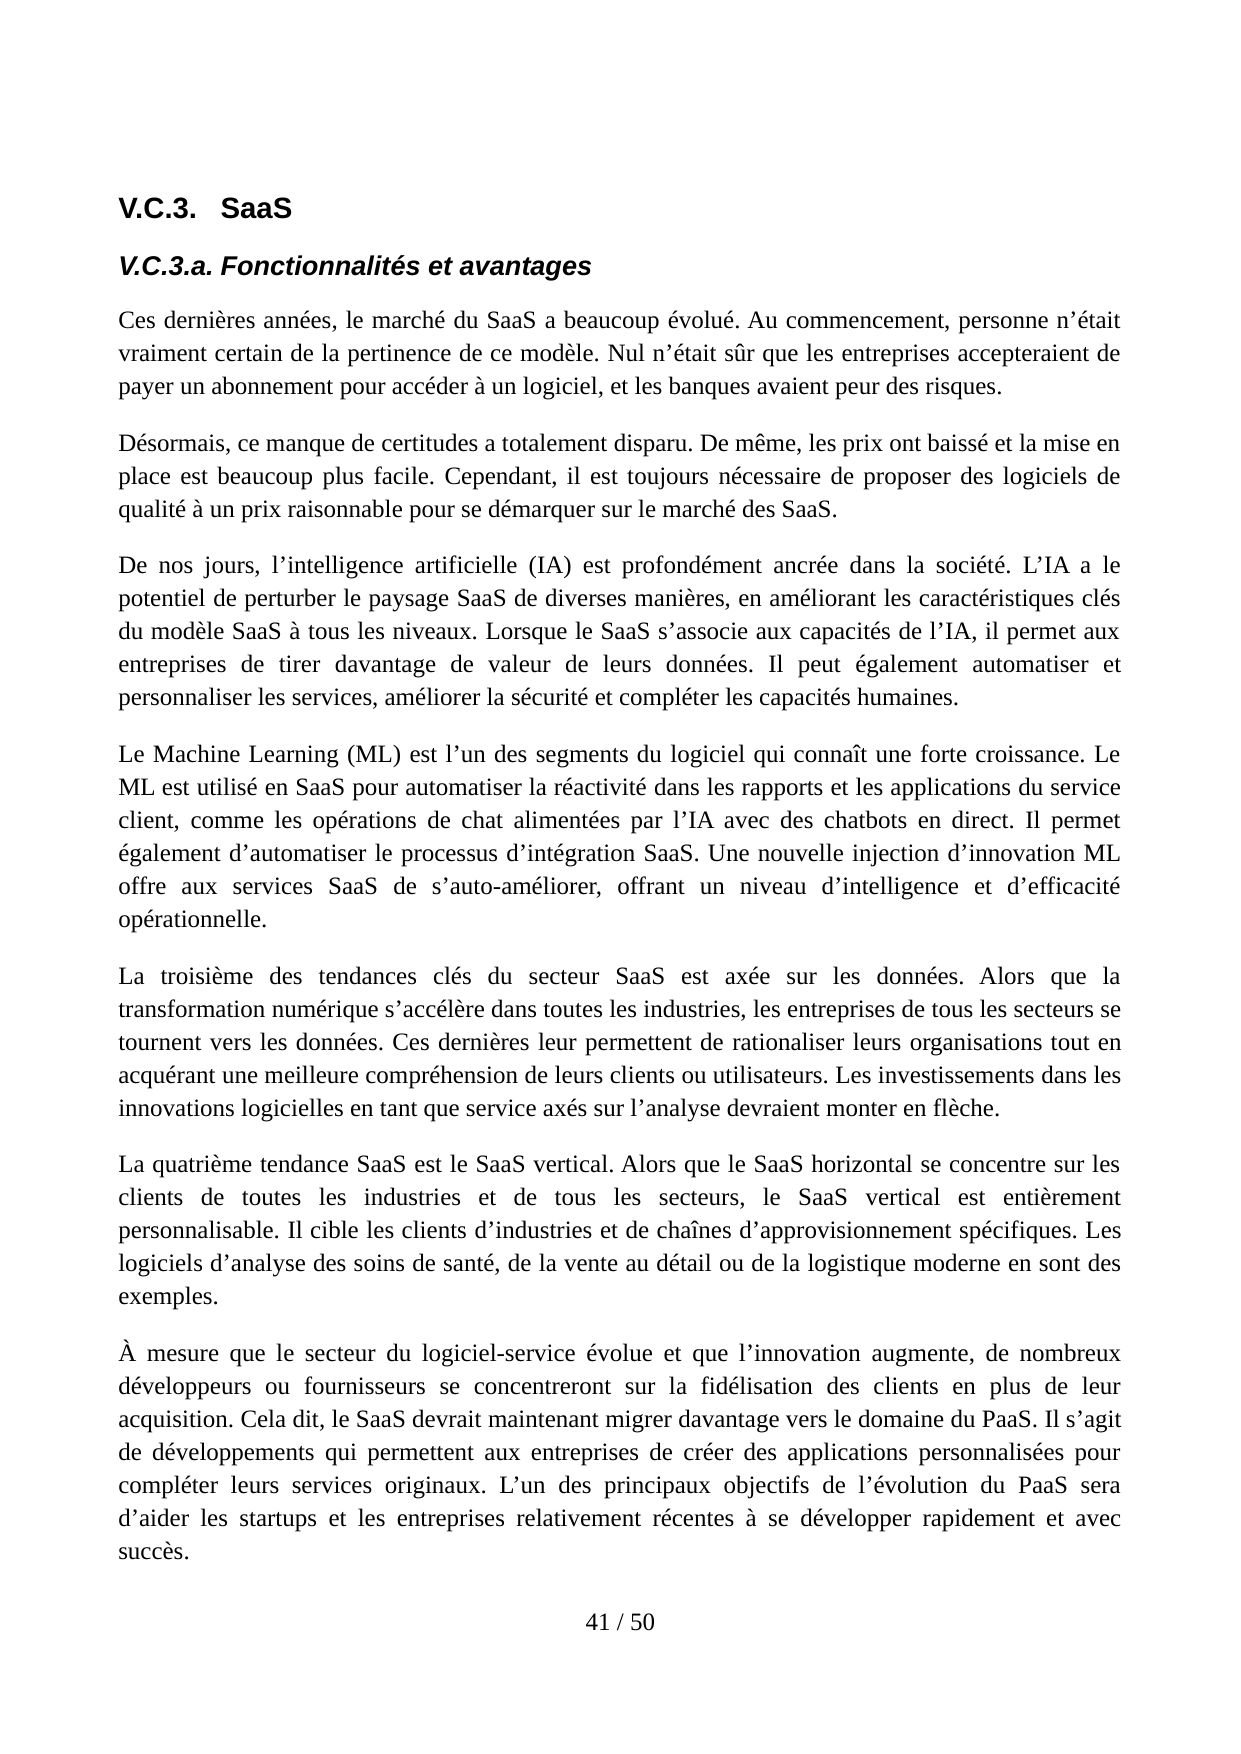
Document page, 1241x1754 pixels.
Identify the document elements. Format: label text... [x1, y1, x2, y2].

text La quatrième tendance SaaS est le SaaS vertical. Alors que le SaaS horizontal se concentre sur les clients de toutes les industries et de tous les secteurs, le SaaS vertical est entièrement personnalisable. Il cible les clients d’industries et de chaînes d’approvisionnement spécifiques. Les logiciels d’analyse des soins de santé, de la vente au détail ou de la logistique moderne en sont des exemples. [118, 1149, 1122, 1310]
text De nos jours, l’intelligence artificielle (IA) est profondément ancrée dans la société. L’IA a le potentiel de perturber le paysage SaaS de diverses manières, en améliorant les caractéristiques clés du modèle SaaS à tous les niveaux. Lorsque le SaaS s’associe aux capacités de l’IA, il permet aux entreprises de tirer davantage de valeur de leurs données. Il peut également automatiser et personnaliser les services, améliorer la sécurité et compléter les capacités humaines. [118, 550, 1122, 711]
subtitle Fonctionnalités et avantages [118, 250, 1122, 281]
text La troisième des tendances clés du secteur SaaS est axée sur les données. Alors que la transformation numérique s’accélère dans toutes les industries, les entreprises de tous les secteurs se tournent vers les données. Ces dernières leur permettent de rationaliser leurs organisations tout en acquérant une meilleure compréhension de leurs clients ou utilisateurs. Les investissements dans les innovations logicielles en tant que service axés sur l’analyse devraient monter en flèche. [118, 961, 1122, 1122]
text Le Machine Learning (ML) est l’un des segments du logiciel qui connaît une forte croissance. Le ML est utilisé en SaaS pour automatiser la réactivité dans les rapports et les applications du service client, comme les opérations de chat alimentées par l’IA avec des chatbots en direct. Il permet également d’automatiser le processus d’intégration SaaS. Une nouvelle injection d’innovation ML offre aux services SaaS de s’auto-améliorer, offrant un niveau d’intelligence et d’efficacité opérationnelle. [118, 739, 1122, 933]
text Ces dernières années, le marché du SaaS a beaucoup évolué. Au commencement, personne n’était vraiment certain de la pertinence de ce modèle. Nul n’était sûr que les entreprises accepteraient de payer un abonnement pour accéder à un logiciel, et les banques avaient peur des risques. [118, 305, 1122, 400]
subtitle SaaS [118, 191, 1122, 225]
text Désormais, ce manque de certitudes a totalement disparu. De même, les prix ont baissé et la mise en place est beaucoup plus facile. Cependant, il est toujours nécessaire de proposer des logiciels de qualité à un prix raisonnable pour se démarquer sur le marché des SaaS. [118, 428, 1122, 523]
text À mesure que le secteur du logiciel-service évolue et que l’innovation augmente, de nombreux développeurs ou fournisseurs se concentreront sur la fidélisation des clients en plus de leur acquisition. Cela dit, le SaaS devrait maintenant migrer davantage vers le domaine du PaaS. Il s’agit de développements qui permettent aux entreprises de créer des applications personnalisées pour compléter leurs services originaux. L’un des principaux objectifs de l’évolution du PaaS sera d’aider les startups et les entreprises relativement récentes à se développer rapidement et avec succès. [118, 1338, 1122, 1565]
